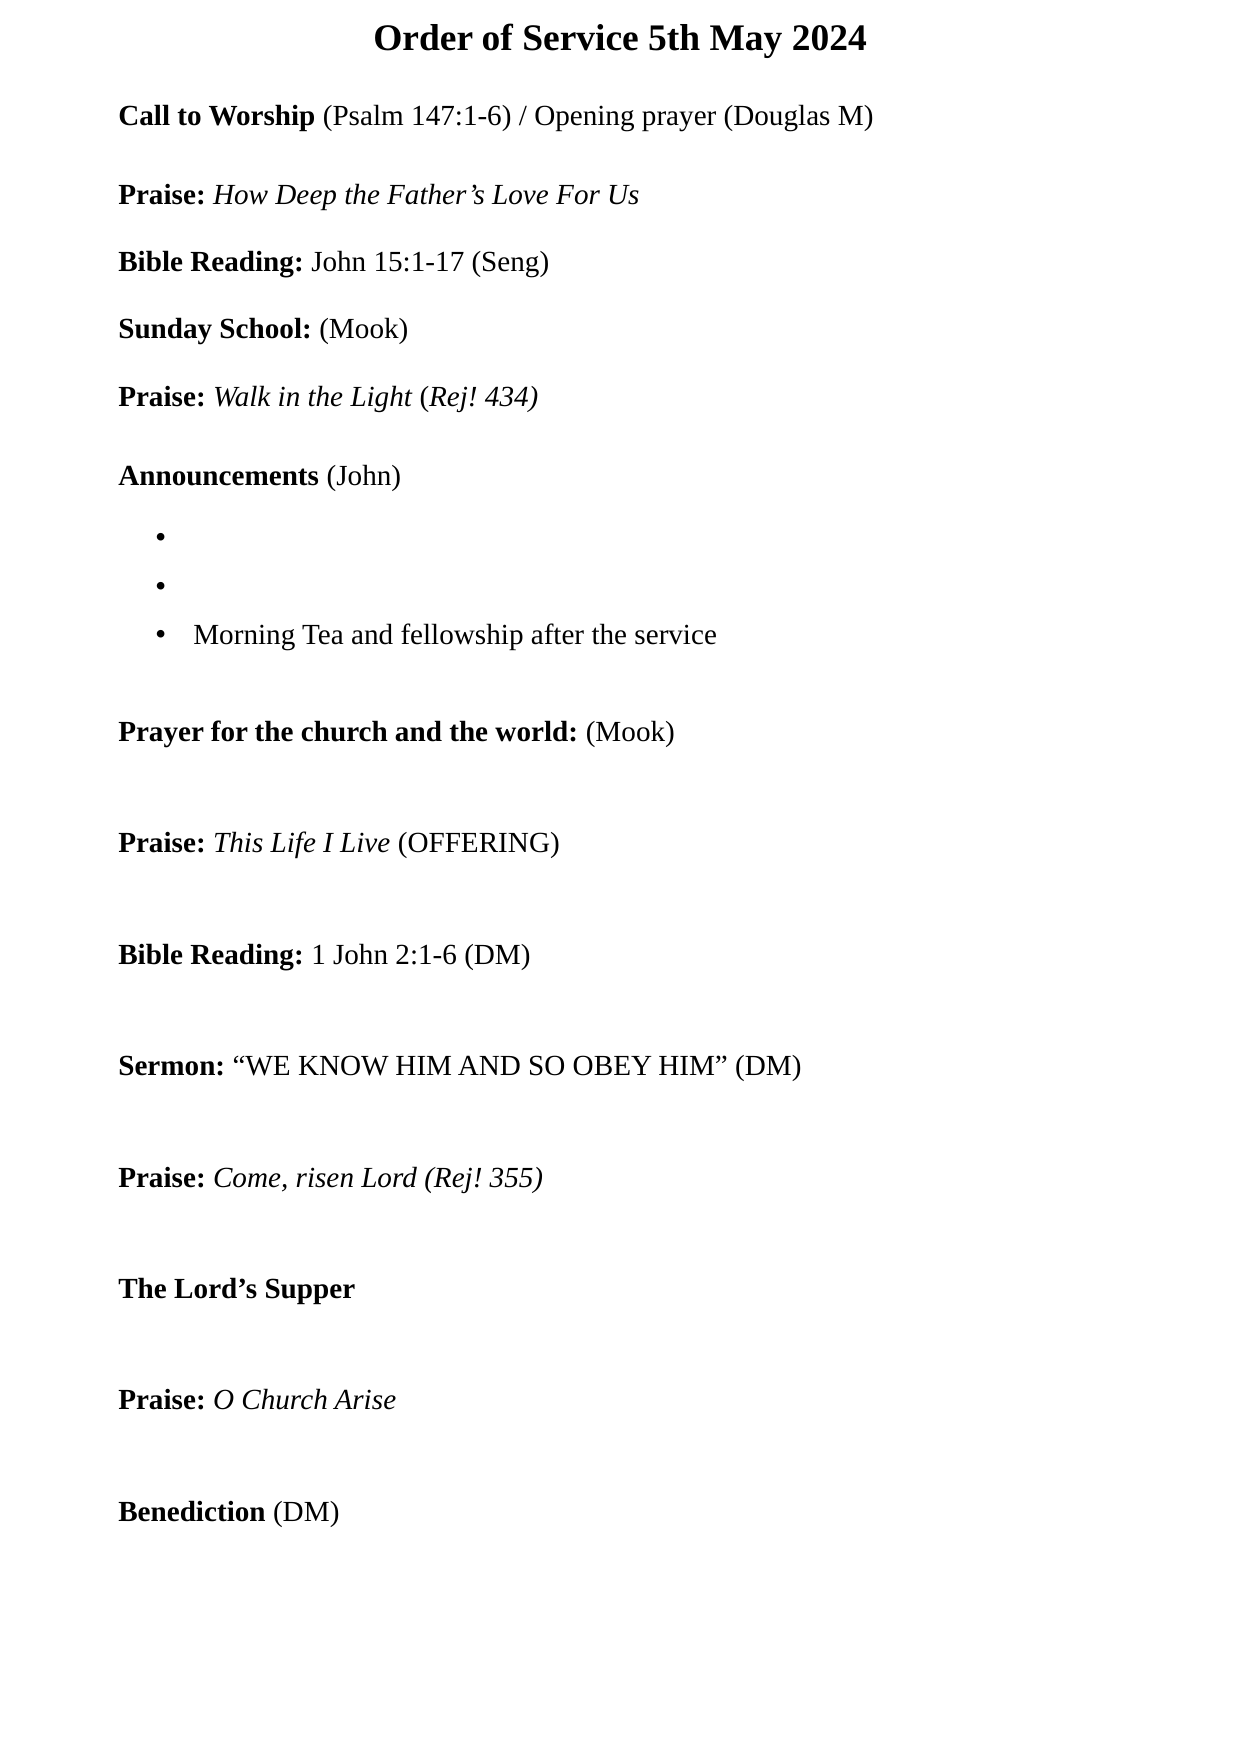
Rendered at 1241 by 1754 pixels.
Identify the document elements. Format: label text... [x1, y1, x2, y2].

text Praise: How Deep the Father’s Love For Us Bible Reading: John 15:1-17 (Seng) Sunday School: (Mook) Praise: Walk in the Light (Rej! 434) [118, 177, 1122, 412]
text The Lord’s Supper [118, 1271, 1122, 1304]
text Praise: Come, risen Lord (Rej! 355) [118, 1160, 1122, 1193]
text Sermon: “WE KNOW HIM AND SO OBEY HIM” (DM) [118, 1048, 1122, 1082]
text Praise: O Church Arise [118, 1382, 1122, 1416]
text Bible Reading: 1 John 2:1-6 (DM) [118, 937, 1122, 971]
text Benediction (DM) [118, 1494, 1122, 1527]
text Announcements (John) [118, 458, 1122, 491]
text Prayer for the church and the world: (Mook) [118, 714, 1122, 748]
text Praise: This Life I Live (OFFERING) [118, 826, 1122, 859]
text Call to Worship (Psalm 147:1-6) / Opening prayer (Douglas M) [118, 98, 1122, 132]
list Morning Tea and fellowship after the service [156, 617, 1122, 651]
